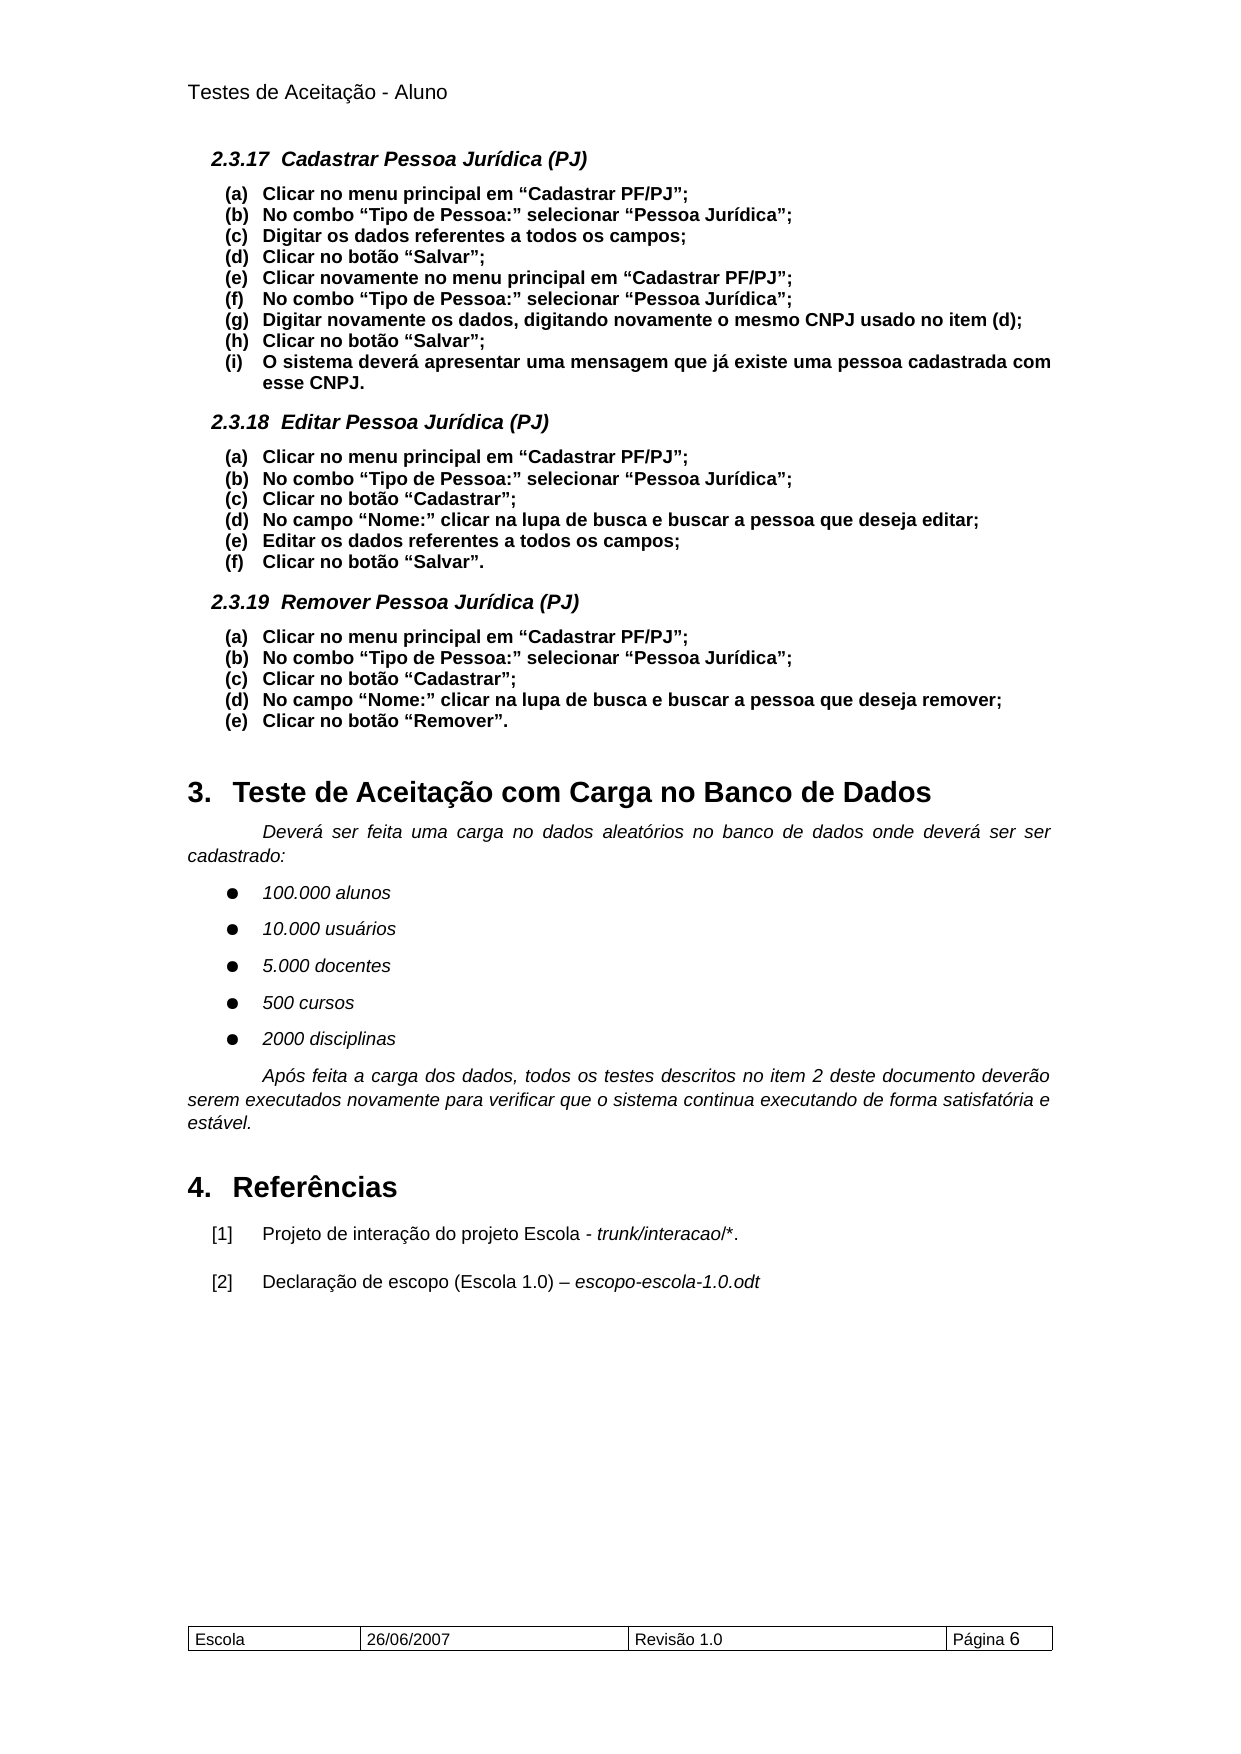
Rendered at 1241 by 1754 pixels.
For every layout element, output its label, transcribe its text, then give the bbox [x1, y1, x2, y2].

text Após feita a carga dos dados, todos os testes descritos no item 2 deste documento deverão serem executados novamente para verificar que o sistema continua executando de forma satisfatória e estável. [187, 1064, 1053, 1134]
list Clicar no menu principal em “Cadastrar PF/PJ”; [225, 184, 1053, 205]
list No combo “Tipo de Pessoa:” selecionar “Pessoa Jurídica”; [225, 468, 1053, 489]
list Digitar os dados referentes a todos os campos; [225, 226, 1053, 247]
subtitle Cadastrar Pessoa Jurídica (PJ) [187, 148, 1053, 171]
list 2000 disciplinas [225, 1027, 1053, 1051]
list Clicar no botão “Salvar”. [225, 552, 1053, 573]
list No combo “Tipo de Pessoa:” selecionar “Pessoa Jurídica”; [225, 288, 1053, 309]
list Clicar no botão “Salvar”; [225, 247, 1053, 268]
table_cell Declaração de escopo (Escola 1.0) – escopo-escola-1.0.odt [256, 1264, 1053, 1312]
list No combo “Tipo de Pessoa:” selecionar “Pessoa Jurídica”; [225, 205, 1053, 226]
list Clicar no menu principal em “Cadastrar PF/PJ”; [225, 447, 1053, 468]
list Editar os dados referentes a todos os campos; [225, 531, 1053, 552]
list Clicar novamente no menu principal em “Cadastrar PF/PJ”; [225, 268, 1053, 288]
table_header Projeto de interação do projeto Escola - trunk/interacao/*. [256, 1216, 1053, 1264]
list Clicar no botão “Cadastrar”; [225, 668, 1053, 689]
subtitle Editar Pessoa Jurídica (PJ) [187, 411, 1053, 434]
list No combo “Tipo de Pessoa:” selecionar “Pessoa Jurídica”; [225, 647, 1053, 668]
list Clicar no botão “Cadastrar”; [225, 489, 1053, 510]
list Clicar no botão “Salvar”; [225, 330, 1053, 351]
subtitle Referências [187, 1171, 1053, 1204]
table_cell [2] [188, 1264, 256, 1312]
list Clicar no botão “Remover”. [225, 710, 1053, 731]
list O sistema deverá apresentar uma mensagem que já existe uma pessoa cadastrada com esse CNPJ. [225, 351, 1053, 393]
list 100.000 alunos [225, 880, 1053, 904]
subtitle Teste de Aceitação com Carga no Banco de Dados [187, 776, 1053, 808]
list 10.000 usuários [225, 917, 1053, 941]
list No campo “Nome:” clicar na lupa de busca e buscar a pessoa que deseja editar; [225, 510, 1053, 531]
subtitle Remover Pessoa Jurídica (PJ) [187, 590, 1053, 614]
table_header [1] [188, 1216, 256, 1264]
list 5.000 docentes [225, 954, 1053, 977]
list 500 cursos [225, 990, 1053, 1014]
text Deverá ser feita uma carga no dados aleatórios no banco de dados onde deverá ser ser cadastrado: [187, 820, 1053, 867]
list Clicar no menu principal em “Cadastrar PF/PJ”; [225, 626, 1053, 647]
list Digitar novamente os dados, digitando novamente o mesmo CNPJ usado no item (d); [225, 309, 1053, 330]
list No campo “Nome:” clicar na lupa de busca e buscar a pessoa que deseja remover; [225, 689, 1053, 710]
